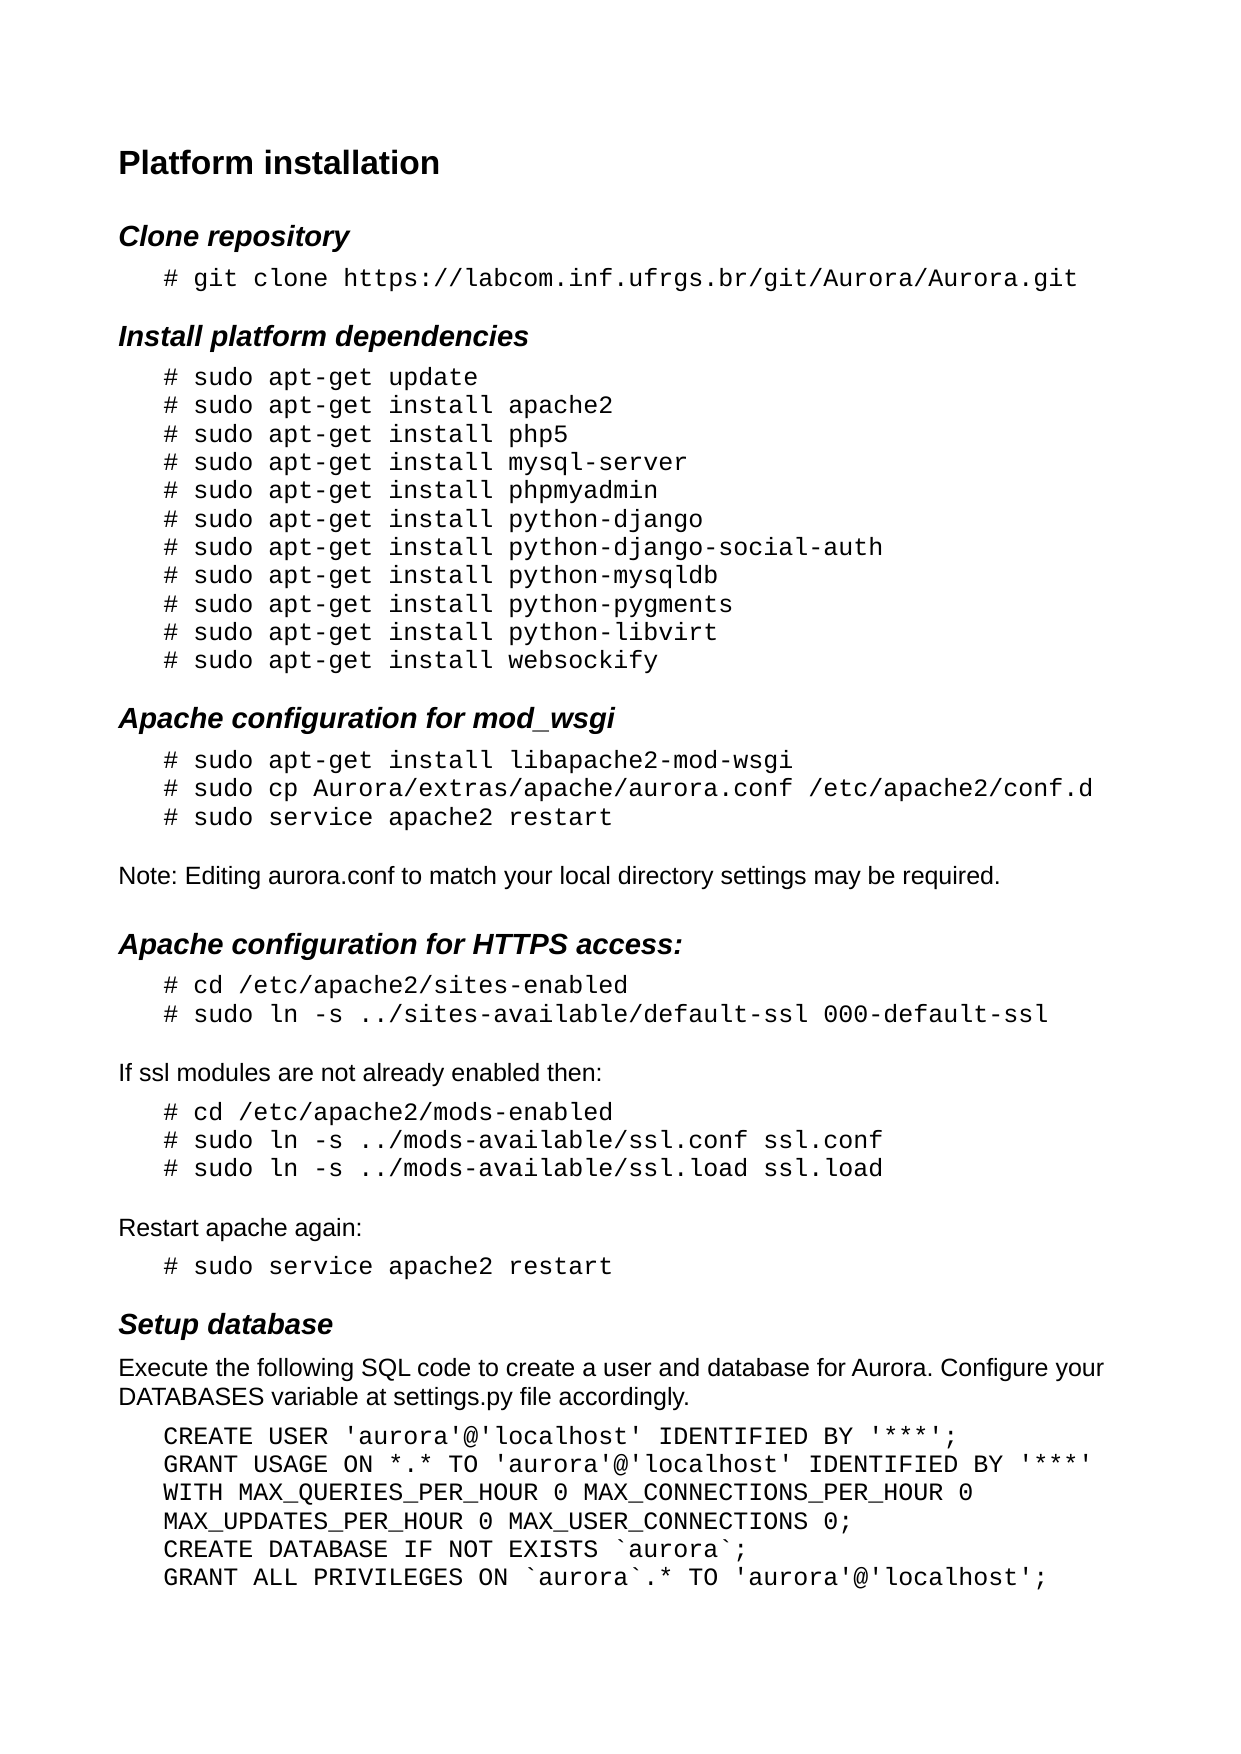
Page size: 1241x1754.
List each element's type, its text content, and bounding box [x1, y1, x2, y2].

text # sudo apt-get install python-pygments [163, 591, 1122, 620]
subtitle Platform installation [118, 143, 1122, 182]
text # sudo apt-get install websockify [163, 648, 1122, 676]
text # sudo apt-get install python-django [163, 506, 1122, 535]
text # sudo apt-get update [163, 365, 1122, 393]
subtitle Clone repository [118, 219, 1122, 253]
text # sudo apt-get install php5 [163, 421, 1122, 450]
text # cd /etc/apache2/mods-enabled [163, 1099, 1122, 1128]
text # sudo service apache2 restart [163, 804, 1122, 832]
text # sudo ln -s ../mods-available/ssl.load ssl.load [163, 1156, 1122, 1184]
text # sudo ln -s ../mods-available/ssl.conf ssl.conf [163, 1128, 1122, 1156]
text GRANT ALL PRIVILEGES ON `aurora`.* TO 'aurora'@'localhost'; [163, 1565, 1122, 1593]
subtitle Install platform dependencies [118, 319, 1122, 352]
subtitle Apache configuration for mod_wsgi [118, 701, 1122, 735]
text # git clone https://labcom.inf.ufrgs.br/git/Aurora/Aurora.git [163, 265, 1122, 294]
text CREATE DATABASE IF NOT EXISTS `aurora`; [163, 1537, 1122, 1565]
text Execute the following SQL code to create a user and database for Aurora. Configure your DATABASES variable at settings.py file accordingly. [118, 1353, 1122, 1411]
text # sudo apt-get install mysql-server [163, 450, 1122, 478]
text # sudo apt-get install python-mysqldb [163, 563, 1122, 591]
text CREATE USER 'aurora'@'localhost' IDENTIFIED BY '***'; [163, 1423, 1122, 1452]
text # sudo apt-get install phpmyadmin [163, 478, 1122, 506]
text # sudo apt-get install python-django-social-auth [163, 535, 1122, 563]
text # cd /etc/apache2/sites-enabled [163, 973, 1122, 1001]
text # sudo cp Aurora/extras/apache/aurora.conf /etc/apache2/conf.d [163, 776, 1122, 804]
subtitle Setup database [118, 1307, 1122, 1341]
text GRANT USAGE ON *.* TO 'aurora'@'localhost' IDENTIFIED BY '***' WITH MAX_QUERIES_PER_HOUR 0 MAX_CONNECTIONS_PER_HOUR 0 MAX_UPDATES_PER_HOUR 0 MAX_USER_CONNECTIONS 0; [163, 1452, 1122, 1537]
text # sudo apt-get install python-libvirt [163, 620, 1122, 648]
text If ssl modules are not already enabled then: [118, 1058, 1122, 1087]
text Restart apache again: [118, 1213, 1122, 1241]
text # sudo apt-get install apache2 [163, 393, 1122, 421]
subtitle Apache configuration for HTTPS access: [118, 927, 1122, 961]
text # sudo ln -s ../sites-available/default-ssl 000-default-ssl [163, 1001, 1122, 1030]
text # sudo service apache2 restart [163, 1254, 1122, 1282]
text # sudo apt-get install libapache2-mod-wsgi [163, 747, 1122, 776]
text Note: Editing aurora.conf to match your local directory settings may be required. [118, 861, 1122, 889]
